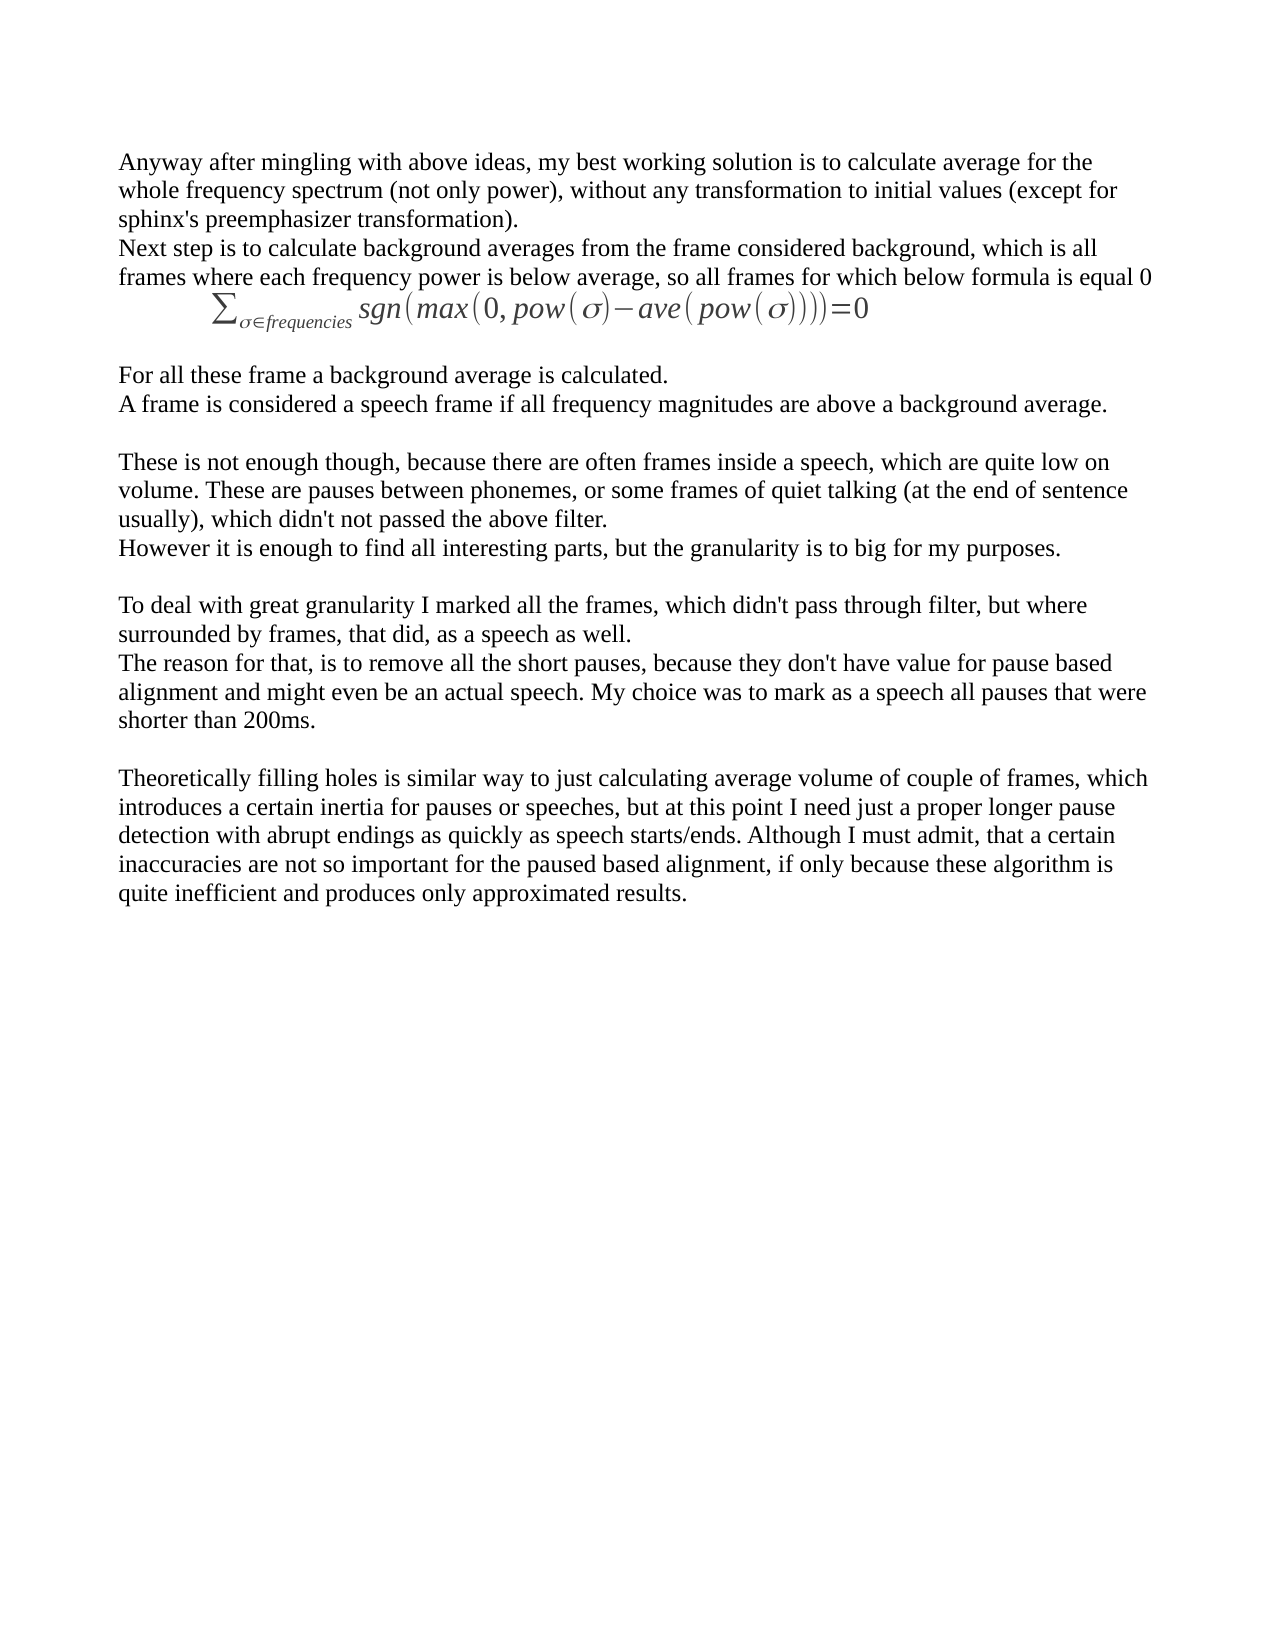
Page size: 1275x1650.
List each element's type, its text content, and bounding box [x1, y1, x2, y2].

text However it is enough to find all interesting parts, but the granularity is to big for my purposes. [118, 533, 1157, 562]
text Theoretically filling holes is similar way to just calculating average volume of couple of frames, which introduces a certain inertia for pauses or speeches, but at this point I need just a proper longer pause detection with abrupt endings as quickly as speech starts/ends. Although I must admit, that a certain inaccuracies are not so important for the paused based alignment, if only because these algorithm is quite inefficient and produces only approximated results. [118, 763, 1157, 907]
text Next step is to calculate background averages from the frame considered background, which is all frames where each frequency power is below average, so all frames for which below formula is equal 0 [118, 233, 1157, 291]
text To deal with great granularity I marked all the frames, which didn't pass through filter, but where surrounded by frames, that did, as a speech as well. [118, 591, 1157, 648]
text A frame is considered a speech frame if all frequency magnitudes are above a background average. [118, 389, 1157, 418]
text Anyway after mingling with above ideas, my best working solution is to calculate average for the whole frequency spectrum (not only power), without any transformation to initial values (except for sphinx's preemphasizer transformation). [118, 147, 1157, 233]
text These is not enough though, because there are often frames inside a speech, which are quite low on volume. These are pauses between phonemes, or some frames of quiet talking (at the end of sentence usually), which didn't not passed the above filter. [118, 447, 1157, 533]
text For all these frame a background average is calculated. [118, 361, 1157, 389]
text The reason for that, is to remove all the short pauses, because they don't have value for pause based alignment and might even be an actual speech. My choice was to mark as a speech all pauses that were shorter than 200ms. [118, 648, 1157, 734]
